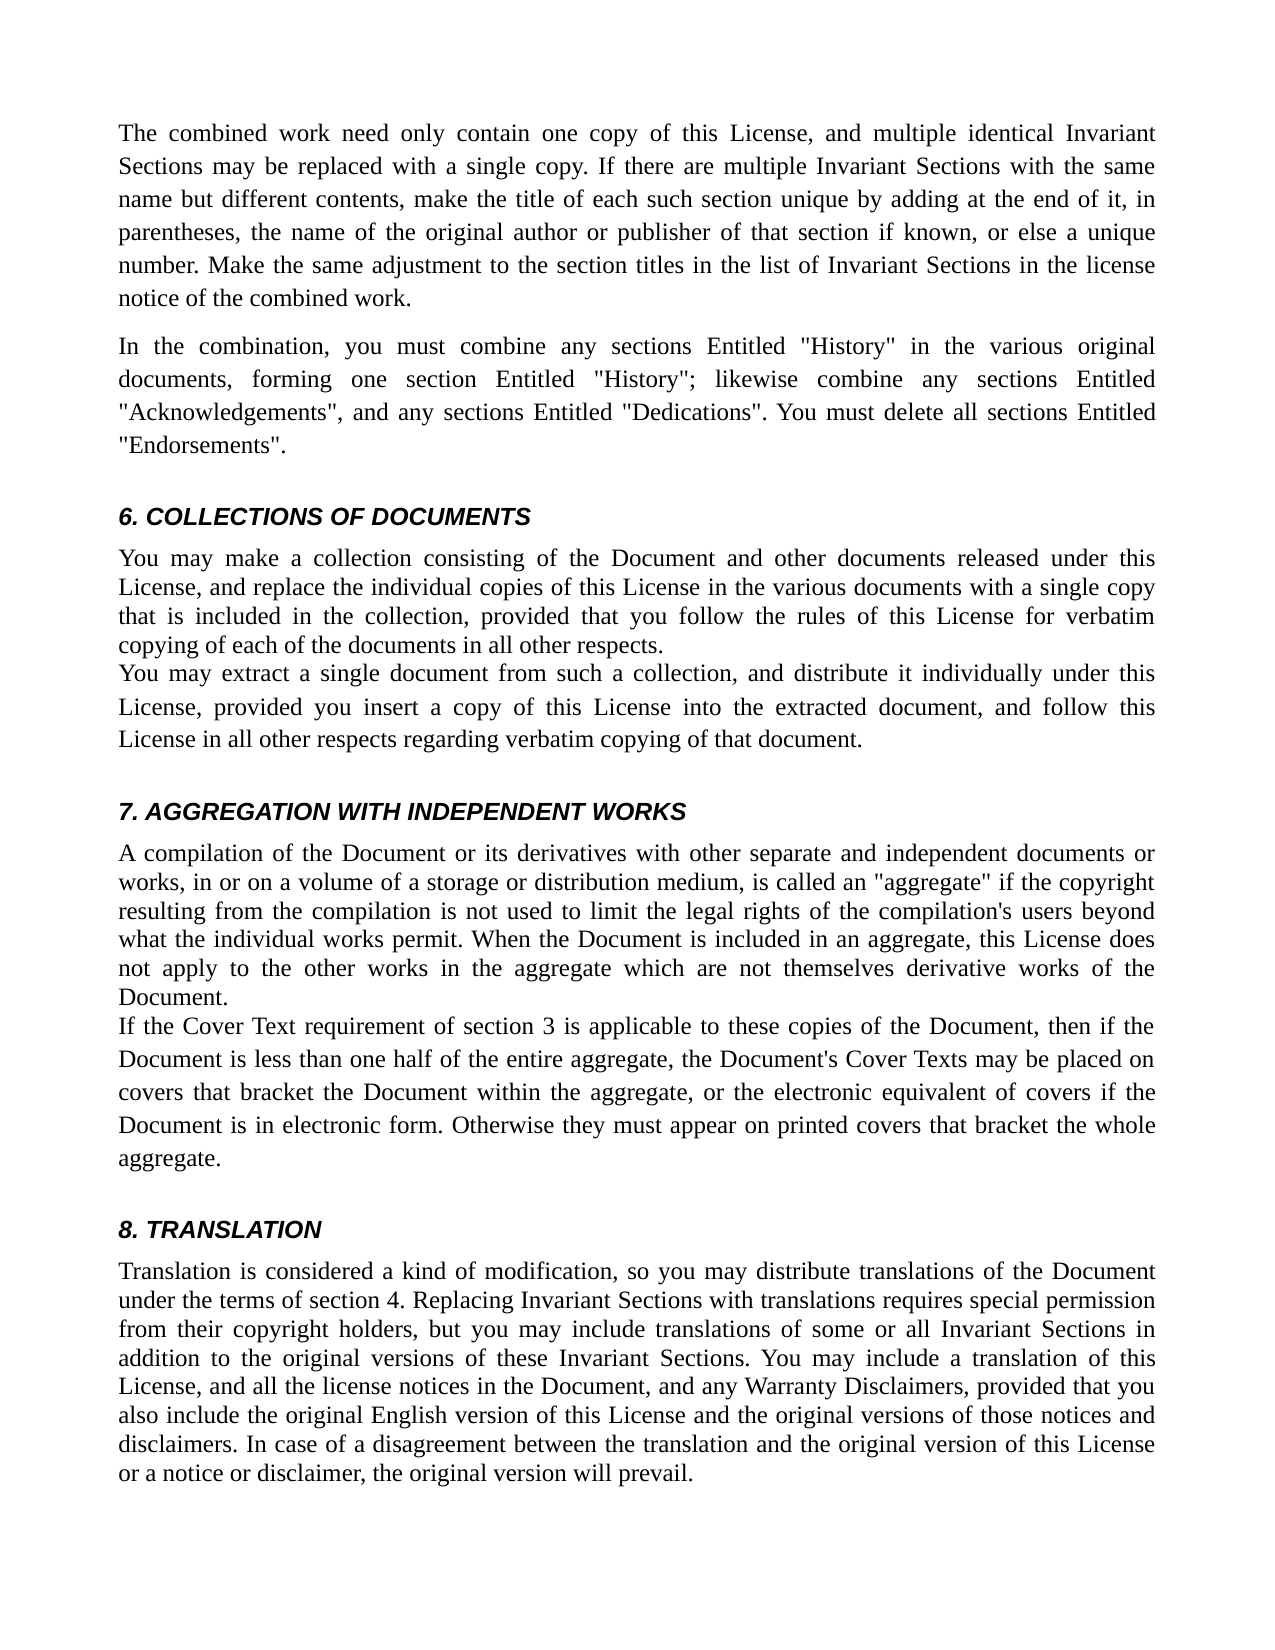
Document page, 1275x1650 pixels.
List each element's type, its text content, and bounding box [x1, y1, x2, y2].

text In the combination, you must combine any sections Entitled "History" in the various original documents, forming one section Entitled "History"; likewise combine any sections Entitled "Acknowledgements", and any sections Entitled "Dedications". You must delete all sections Entitled "Endorsements". [118, 331, 1157, 459]
subtitle 7. AGGREGATION WITH INDEPENDENT WORKS [118, 797, 1157, 826]
subtitle 6. COLLECTIONS OF DOCUMENTS [118, 502, 1157, 531]
text If the Cover Text requirement of section 3 is applicable to these copies of the Document, then if the Document is less than one half of the entire aggregate, the Document's Cover Texts may be placed on covers that bracket the Document within the aggregate, or the electronic equivalent of covers if the Document is in electronic form. Otherwise they must appear on printed covers that bracket the whole aggregate. [118, 1011, 1157, 1172]
text Translation is considered a kind of modification, so you may distribute translations of the Document under the terms of section 4. Replacing Invariant Sections with translations requires special permission from their copyright holders, but you may include translations of some or all Invariant Sections in addition to the original versions of these Invariant Sections. You may include a translation of this License, and all the license notices in the Document, and any Warranty Disclaimers, provided that you also include the original English version of this License and the original versions of those notices and disclaimers. In case of a disagreement between the translation and the original version of this License or a notice or disclaimer, the original version will prevail. [118, 1256, 1157, 1486]
text You may make a collection consisting of the Document and other documents released under this License, and replace the individual copies of this License in the various documents with a single copy that is included in the collection, provided that you follow the rules of this License for verbatim copying of each of the documents in all other respects. [118, 543, 1157, 658]
text The combined work need only contain one copy of this License, and multiple identical Invariant Sections may be replaced with a single copy. If there are multiple Invariant Sections with the same name but different contents, make the title of each such section unique by adding at the end of it, in parentheses, the name of the original author or publisher of that section if known, or else a unique number. Make the same adjustment to the section titles in the list of Invariant Sections in the license notice of the combined work. [118, 118, 1157, 312]
subtitle 8. TRANSLATION [118, 1215, 1157, 1244]
text A compilation of the Document or its derivatives with other separate and independent documents or works, in or on a volume of a storage or distribution medium, is called an "aggregate" if the copyright resulting from the compilation is not used to limit the legal rights of the compilation's users beyond what the individual works permit. When the Document is included in an aggregate, this License does not apply to the other works in the aggregate which are not themselves derivative works of the Document. [118, 838, 1157, 1011]
text You may extract a single document from such a collection, and distribute it individually under this License, provided you insert a copy of this License into the extracted document, and follow this License in all other respects regarding verbatim copying of that document. [118, 658, 1157, 753]
